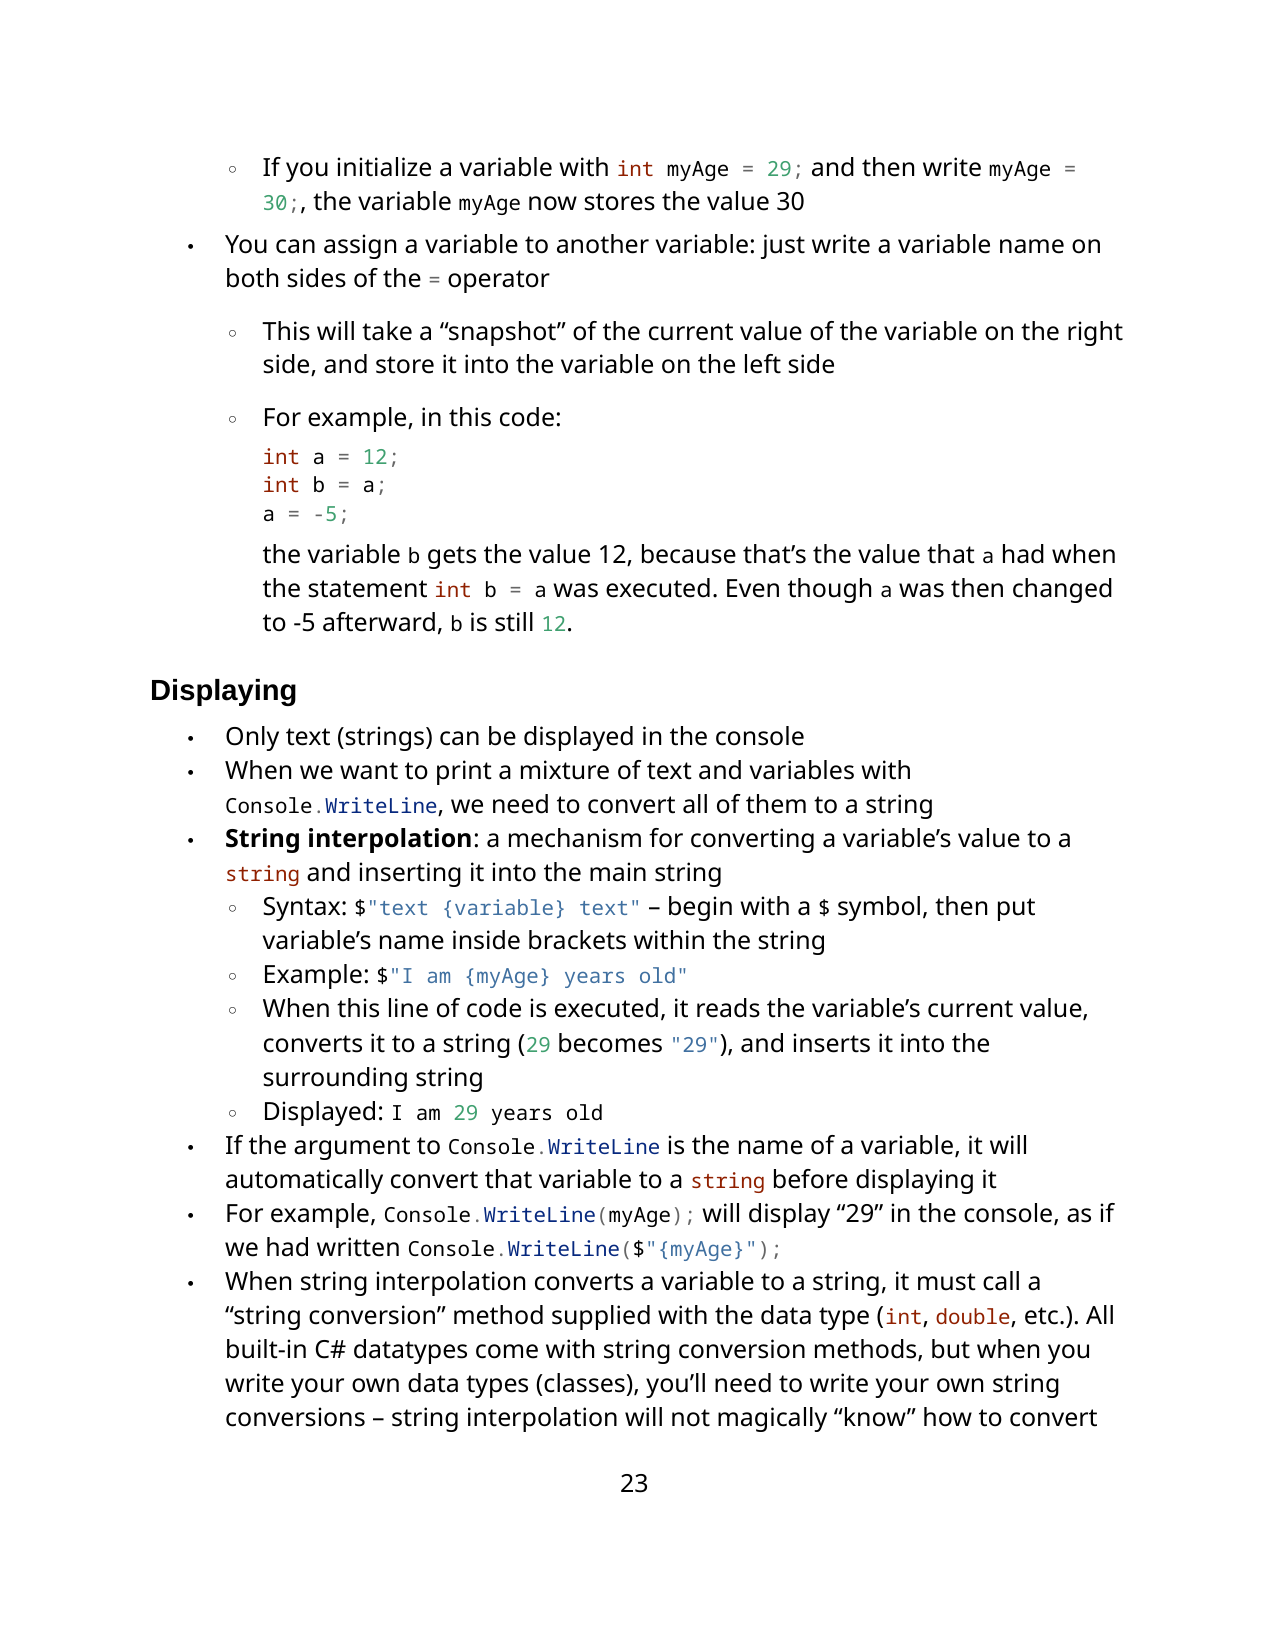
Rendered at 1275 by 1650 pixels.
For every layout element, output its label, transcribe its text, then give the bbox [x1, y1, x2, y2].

list int b = a; [225, 471, 1125, 499]
list int a = 12; [225, 442, 1125, 471]
list the variable b gets the value 12, because that’s the value that a had when the statement int b = a was executed. Even though a was then changed to -5 afterward, b is still 12. [225, 536, 1125, 639]
list When this line of code is executed, it reads the variable’s current value, converts it to a string (29 becomes "29"), and inserts it into the surrounding string [225, 991, 1125, 1093]
list Syntax: $"text {variable} text" – begin with a $ symbol, then put variable’s name inside brackets within the string [225, 889, 1125, 957]
list This will take a “snapshot” of the current value of the variable on the right side, and store it into the variable on the left side [225, 313, 1125, 381]
list String interpolation: a mechanism for converting a variable’s value to a string and inserting it into the main string [187, 821, 1125, 889]
list When string interpolation converts a variable to a string, it must call a “string conversion” method supplied with the data type (int, double, etc.). All built-in C# datatypes come with string conversion methods, but when you write your own data types (classes), you’ll need to write your own string conversions – string interpolation will not magically “know” how to convert [187, 1264, 1125, 1434]
list If you initialize a variable with int myAge = 29; and then write myAge = 30;, the variable myAge now stores the value 30 [225, 150, 1125, 218]
list a = -5; [225, 499, 1125, 527]
list If the argument to Console.WriteLine is the name of a variable, it will automatically convert that variable to a string before displaying it [187, 1127, 1125, 1196]
list Displayed: I am 29 years old [225, 1093, 1125, 1127]
list Only text (strings) can be displayed in the console [187, 719, 1125, 753]
list For example, Console.WriteLine(myAge); will display “29” in the console, as if we had written Console.WriteLine($"{myAge}"); [187, 1196, 1125, 1264]
list When we want to print a mixture of text and variables with Console.WriteLine, we need to convert all of them to a string [187, 753, 1125, 821]
list Example: $"I am {myAge} years old" [225, 957, 1125, 991]
list You can assign a variable to another variable: just write a variable name on both sides of the = operator [187, 227, 1125, 295]
list For example, in this code: [225, 399, 1125, 433]
subtitle Displaying [150, 673, 1125, 706]
